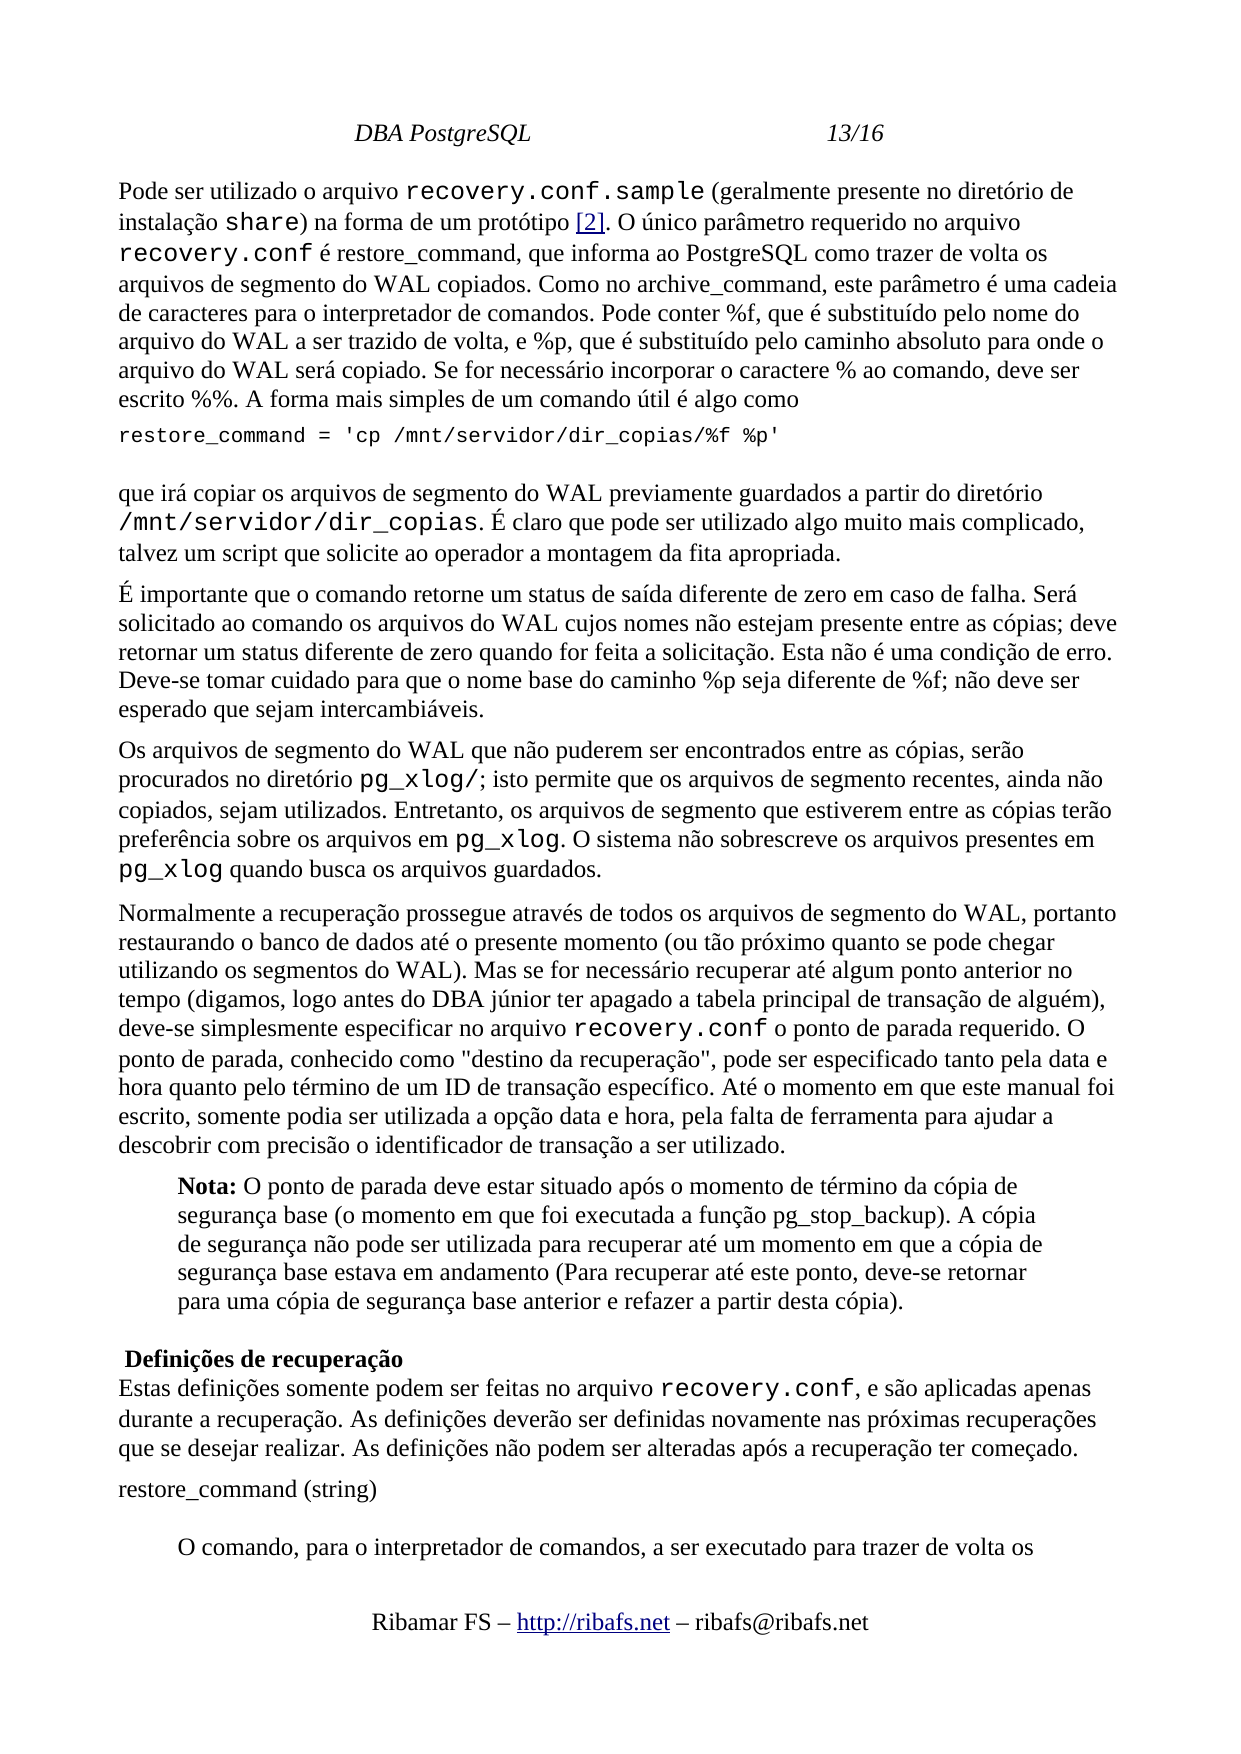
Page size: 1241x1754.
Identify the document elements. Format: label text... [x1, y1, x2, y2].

list O comando, para o interpretador de comandos, a ser executado para trazer de volta os [177, 1532, 1122, 1561]
text Normalmente a recuperação prossegue através de todos os arquivos de segmento do WAL, portanto restaurando o banco de dados até o presente momento (ou tão próximo quanto se pode chegar utilizando os segmentos do WAL). Mas se for necessário recuperar até algum ponto anterior no tempo (digamos, logo antes do DBA júnior ter apagado a tabela principal de transação de alguém), deve-se simplesmente especificar no arquivo recovery.conf o ponto de parada requerido. O ponto de parada, conhecido como "destino da recuperação", pode ser especificado tanto pela data e hora quanto pelo término de um ID de transação específico. Até o momento em que este manual foi escrito, somente podia ser utilizada a opção data e hora, pela falta de ferramenta para ajudar a descobrir com precisão o identificador de transação a ser utilizado. [118, 898, 1122, 1159]
text Os arquivos de segmento do WAL que não puderem ser encontrados entre as cópias, serão procurados no diretório pg_xlog/; isto permite que os arquivos de segmento recentes, ainda não copiados, sejam utilizados. Entretanto, os arquivos de segmento que estiverem entre as cópias terão preferência sobre os arquivos em pg_xlog. O sistema não sobrescreve os arquivos presentes em pg_xlog quando busca os arquivos guardados. [118, 735, 1122, 885]
text Estas definições somente podem ser feitas no arquivo recovery.conf, e são aplicadas apenas durante a recuperação. As definições deverão ser definidas novamente nas próximas recuperações que se desejar realizar. As definições não podem ser alteradas após a recuperação ter começado. [118, 1373, 1122, 1461]
text restore_command = 'cp /mnt/servidor/dir_copias/%f %p' [118, 425, 1122, 449]
text Nota: O ponto de parada deve estar situado após o momento de término da cópia de segurança base (o momento em que foi executada a função pg_stop_backup). A cópia de segurança não pode ser utilizada para recuperar até um momento em que a cópia de segurança base estava em andamento (Para recuperar até este ponto, deve-se retornar para uma cópia de segurança base anterior e refazer a partir desta cópia). [177, 1171, 1063, 1315]
subtitle restore_command (string) [118, 1474, 1122, 1503]
text Definições de recuperação [118, 1344, 1122, 1373]
text que irá copiar os arquivos de segmento do WAL previamente guardados a partir do diretório /mnt/servidor/dir_copias. É claro que pode ser utilizado algo muito mais complicado, talvez um script que solicite ao operador a montagem da fita apropriada. [118, 478, 1122, 567]
text Pode ser utilizado o arquivo recovery.conf.sample (geralmente presente no diretório de instalação share) na forma de um protótipo [2]. O único parâmetro requerido no arquivo recovery.conf é restore_command, que informa ao PostgreSQL como trazer de volta os arquivos de segmento do WAL copiados. Como no archive_command, este parâmetro é uma cadeia de caracteres para o interpretador de comandos. Pode conter %f, que é substituído pelo nome do arquivo do WAL a ser trazido de volta, e %p, que é substituído pelo caminho absoluto para onde o arquivo do WAL será copiado. Se for necessário incorporar o caractere % ao comando, deve ser escrito %%. A forma mais simples de um comando útil é algo como [118, 176, 1122, 413]
text É importante que o comando retorne um status de saída diferente de zero em caso de falha. Será solicitado ao comando os arquivos do WAL cujos nomes não estejam presente entre as cópias; deve retornar um status diferente de zero quando for feita a solicitação. Esta não é uma condição de erro. Deve-se tomar cuidado para que o nome base do caminho %p seja diferente de %f; não deve ser esperado que sejam intercambiáveis. [118, 579, 1122, 723]
